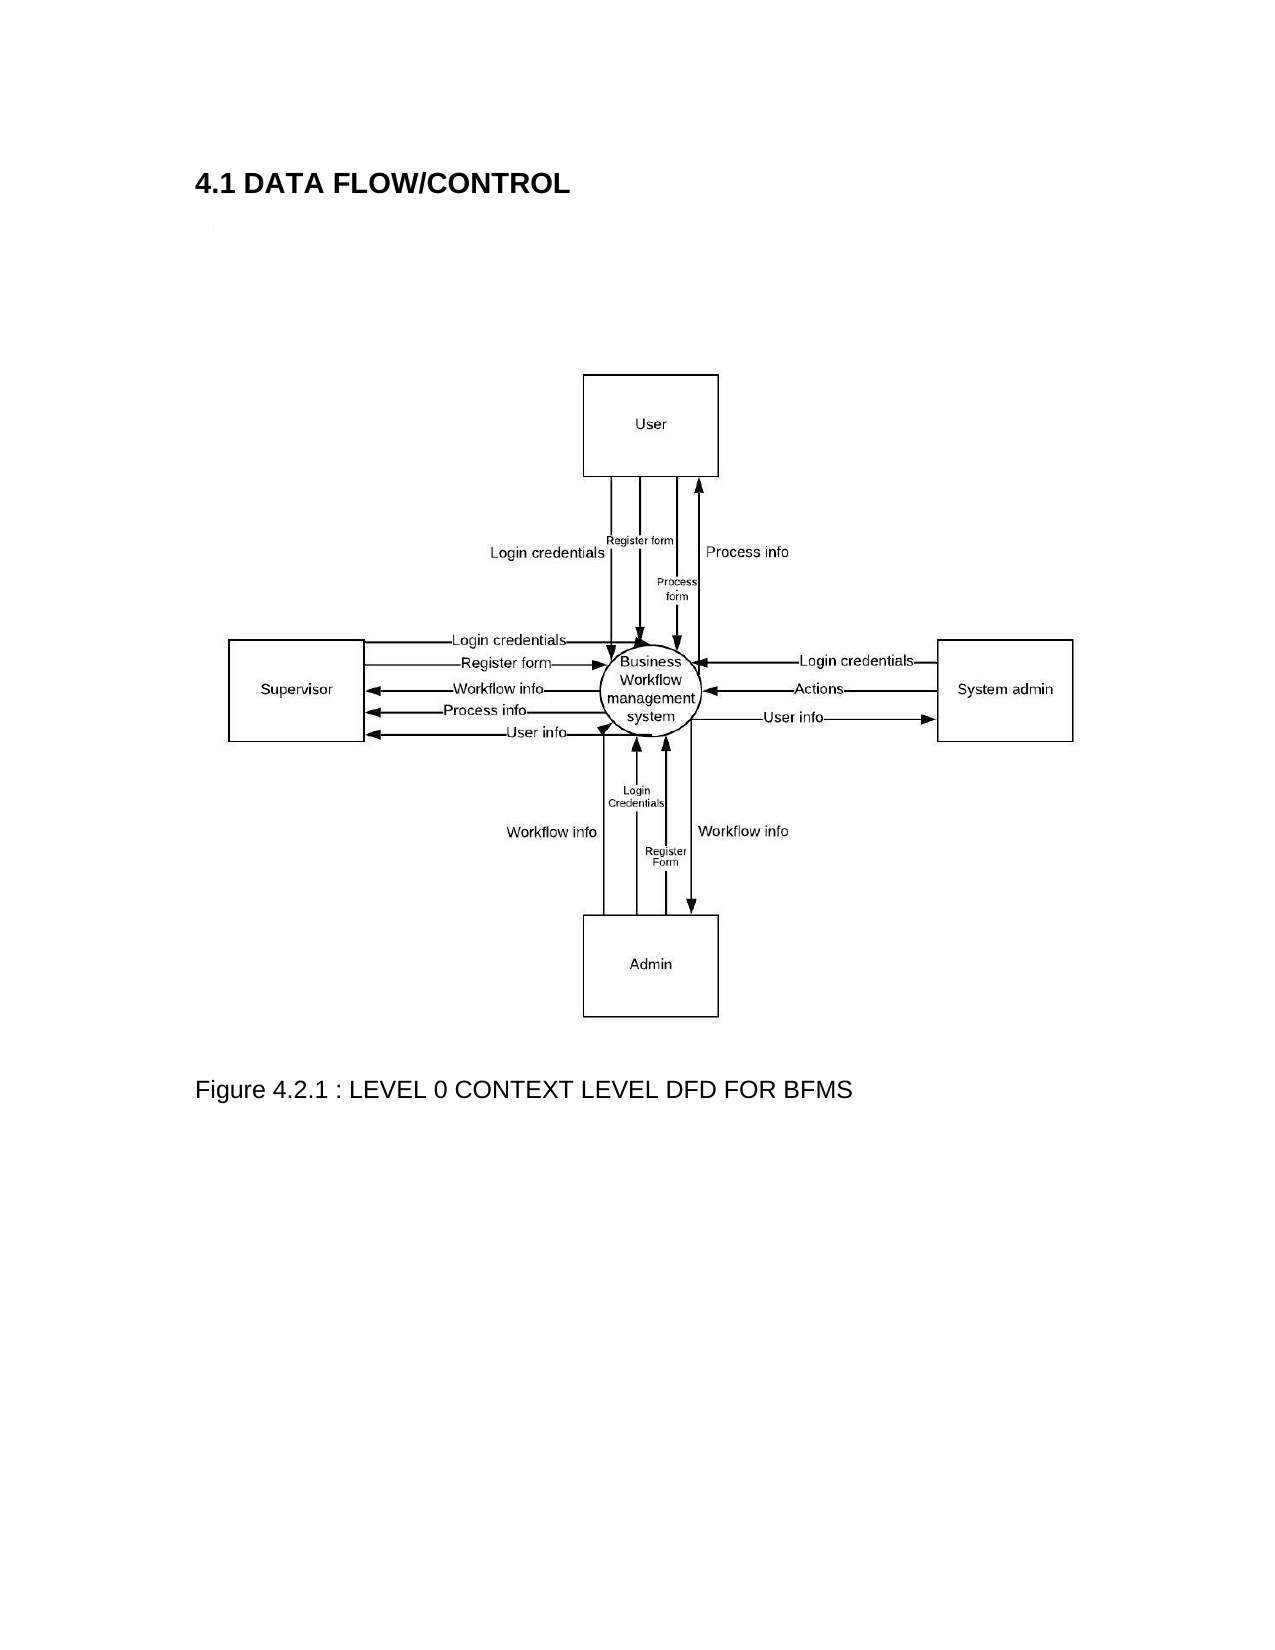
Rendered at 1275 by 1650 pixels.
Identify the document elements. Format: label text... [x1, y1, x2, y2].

text 4.1 DATA FLOW/CONTROL [195, 166, 1131, 199]
text Figure 4.2.1 : LEVEL 0 CONTEXT LEVEL DFD FOR BFMS [195, 1075, 1131, 1103]
picture [195, 341, 1106, 1050]
